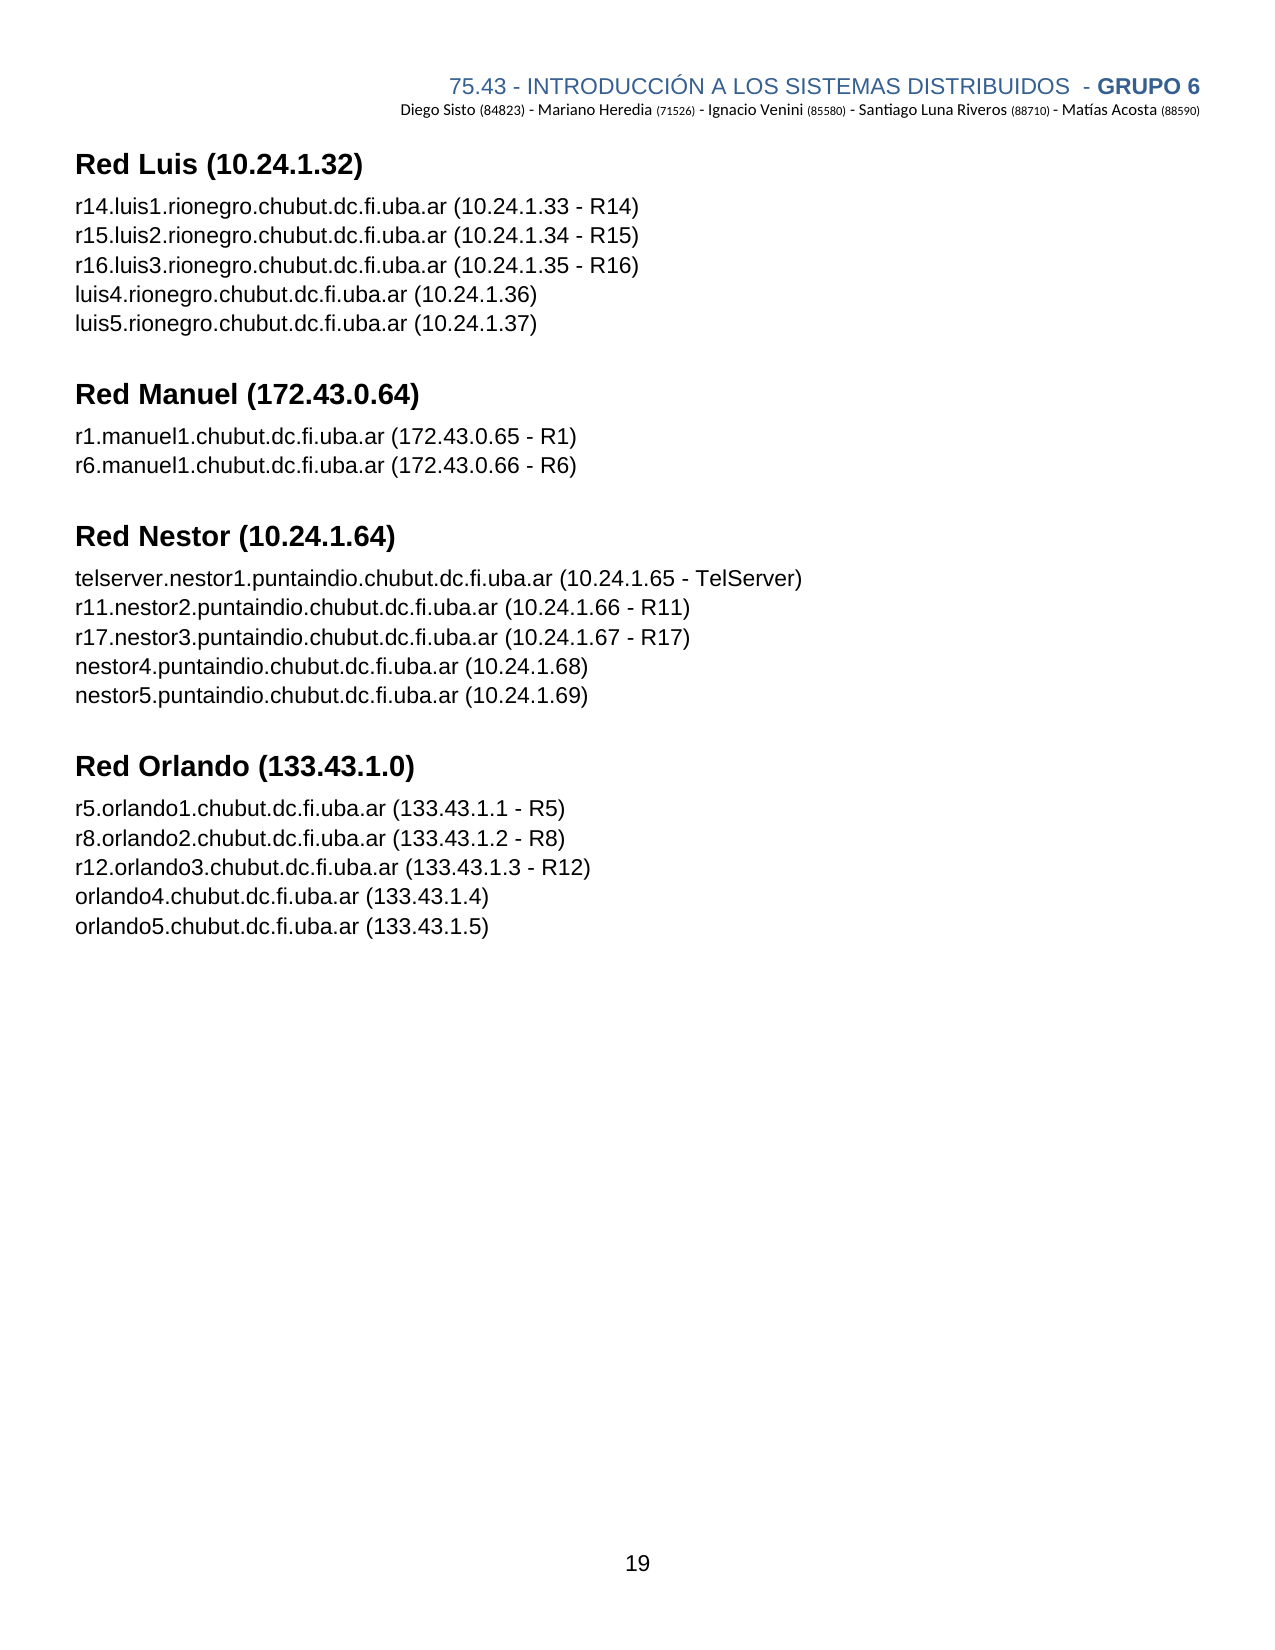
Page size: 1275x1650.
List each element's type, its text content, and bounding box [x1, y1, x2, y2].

text nestor4.puntaindio.chubut.dc.fi.uba.ar (10.24.1.68) [75, 654, 1200, 679]
subtitle Red Orlando (133.43.1.0) [75, 750, 1200, 783]
text r17.nestor3.puntaindio.chubut.dc.fi.uba.ar (10.24.1.67 - R17) [75, 624, 1200, 650]
text r14.luis1.rionegro.chubut.dc.fi.uba.ar (10.24.1.33 - R14) [75, 194, 1200, 219]
text orlando4.chubut.dc.fi.uba.ar (133.43.1.4) [75, 884, 1200, 909]
text telserver.nestor1.puntaindio.chubut.dc.fi.uba.ar (10.24.1.65 - TelServer) [75, 566, 1200, 591]
text luis4.rionegro.chubut.dc.fi.uba.ar (10.24.1.36) [75, 282, 1200, 307]
text nestor5.puntaindio.chubut.dc.fi.uba.ar (10.24.1.69) [75, 683, 1200, 709]
text r5.orlando1.chubut.dc.fi.uba.ar (133.43.1.1 - R5) [75, 796, 1200, 821]
text luis5.rionegro.chubut.dc.fi.uba.ar (10.24.1.37) [75, 311, 1200, 337]
text r16.luis3.rionegro.chubut.dc.fi.uba.ar (10.24.1.35 - R16) [75, 252, 1200, 278]
text r8.orlando2.chubut.dc.fi.uba.ar (133.43.1.2 - R8) [75, 825, 1200, 851]
subtitle Red Nestor (10.24.1.64) [75, 520, 1200, 553]
text r12.orlando3.chubut.dc.fi.uba.ar (133.43.1.3 - R12) [75, 854, 1200, 880]
text orlando5.chubut.dc.fi.uba.ar (133.43.1.5) [75, 913, 1200, 939]
subtitle Red Manuel (172.43.0.64) [75, 378, 1200, 411]
text r1.manuel1.chubut.dc.fi.uba.ar (172.43.0.65 - R1) [75, 424, 1200, 449]
text r15.luis2.rionegro.chubut.dc.fi.uba.ar (10.24.1.34 - R15) [75, 223, 1200, 249]
text r11.nestor2.puntaindio.chubut.dc.fi.uba.ar (10.24.1.66 - R11) [75, 595, 1200, 621]
text r6.manuel1.chubut.dc.fi.uba.ar (172.43.0.66 - R6) [75, 453, 1200, 479]
subtitle Red Luis (10.24.1.32) [75, 148, 1200, 181]
